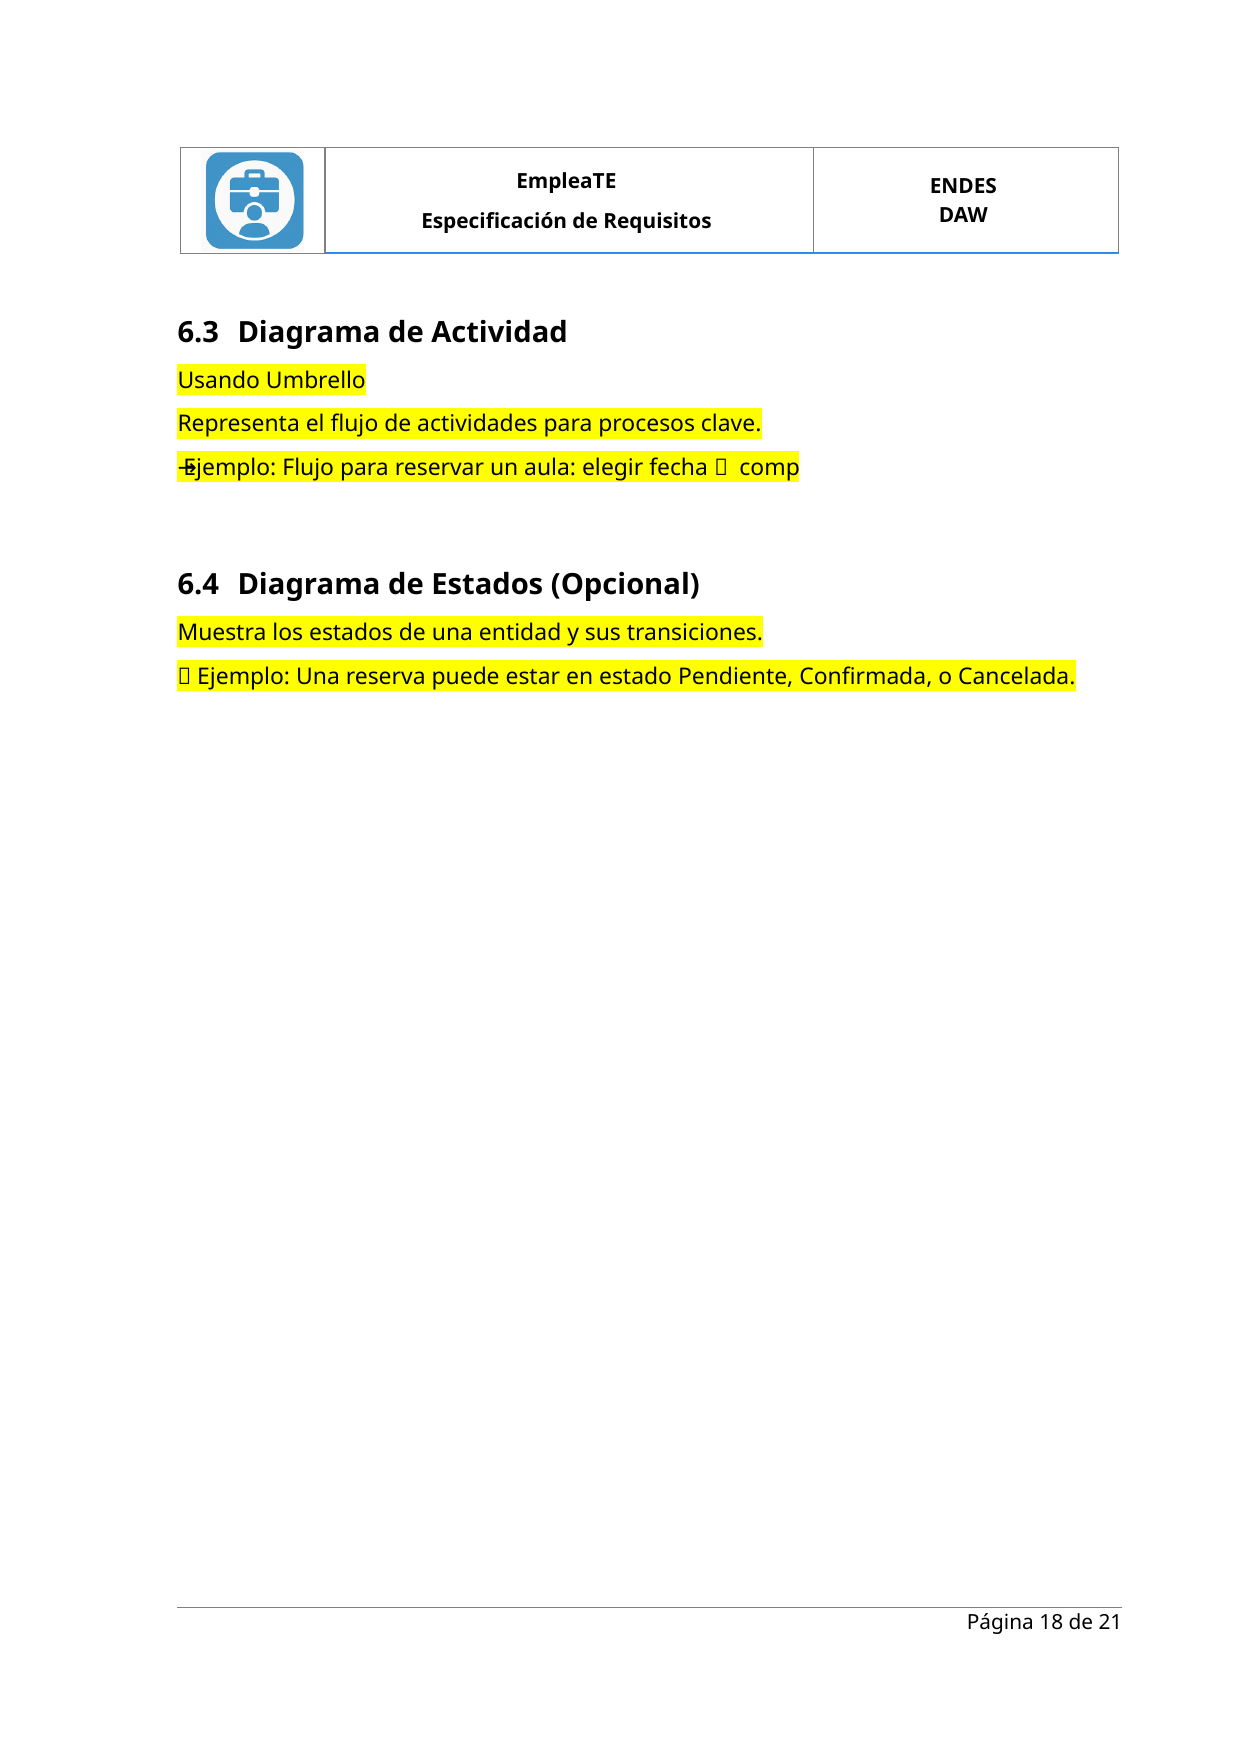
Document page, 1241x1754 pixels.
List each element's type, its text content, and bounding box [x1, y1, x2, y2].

text Muestra los estados de una entidad y sus transiciones. [177, 616, 1122, 647]
text 🔹 Ejemplo: Flujo para reservar un aula: elegir fecha → comp [177, 451, 1122, 482]
picture [201, 150, 304, 252]
text Usando Umbrello [177, 364, 1122, 395]
subtitle Diagrama de Actividad [177, 311, 1122, 351]
text 🔹 Ejemplo: Una reserva puede estar en estado Pendiente, Confirmada, o Cancelada. [177, 659, 1122, 691]
subtitle Diagrama de Estados (Opcional) [177, 564, 1122, 603]
text Representa el flujo de actividades para procesos clave. [177, 407, 1122, 439]
